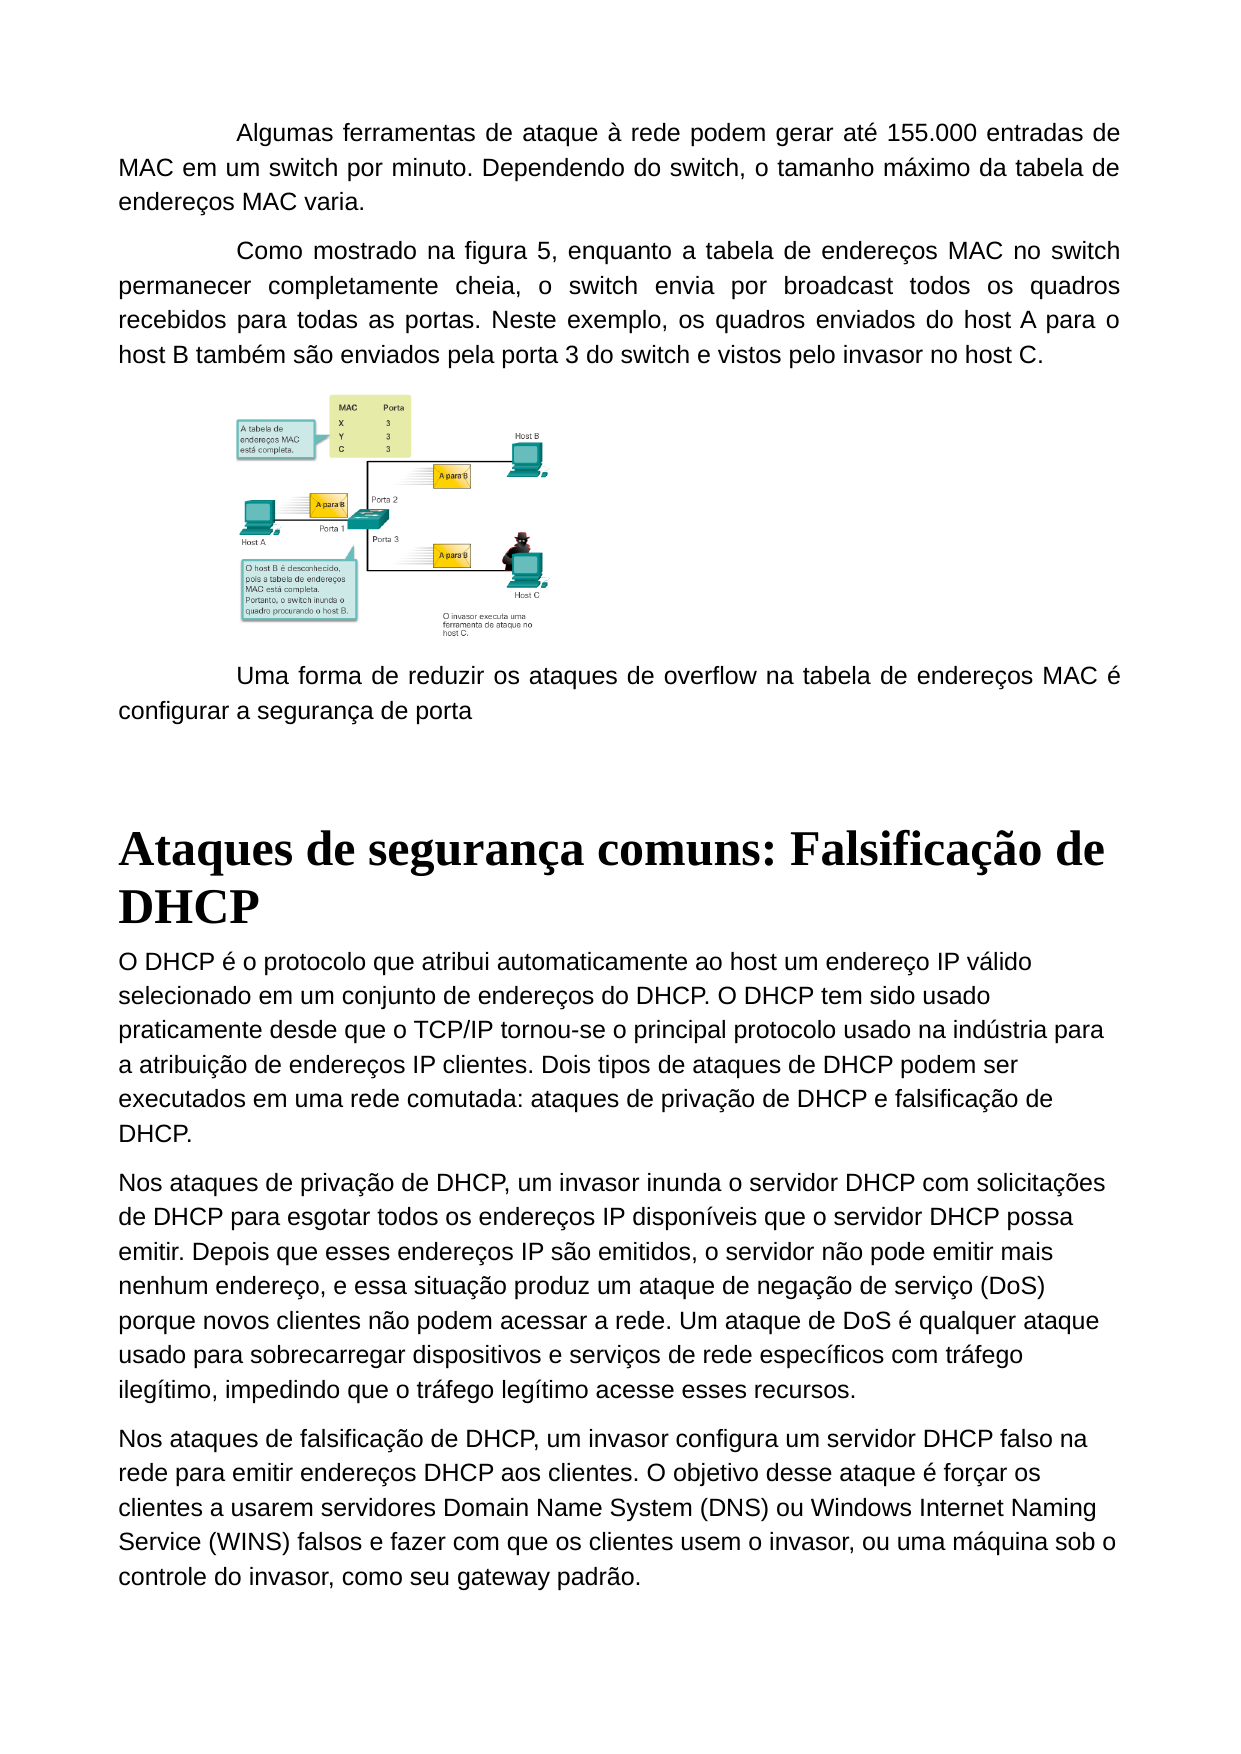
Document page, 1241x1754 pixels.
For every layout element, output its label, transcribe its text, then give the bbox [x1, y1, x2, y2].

text Uma forma de reduzir os ataques de overflow na tabela de endereços MAC é configurar a segurança de porta [118, 661, 1122, 724]
subtitle Ataques de segurança comuns: Falsificação de DHCP [118, 819, 1122, 934]
text Algumas ferramentas de ataque à rede podem gerar até 155.000 entradas de MAC em um switch por minuto. Dependendo do switch, o tamanho máximo da tabela de endereços MAC varia. [118, 118, 1122, 216]
text Nos ataques de privação de DHCP, um invasor inunda o servidor DHCP com solicitações de DHCP para esgotar todos os endereços IP disponíveis que o servidor DHCP possa emitir. Depois que esses endereços IP são emitidos, o servidor não pode emitir mais nenhum endereço, e essa situação produz um ataque de negação de serviço (DoS) porque novos clientes não podem acessar a rede. Um ataque de DoS é qualquer ataque usado para sobrecarregar dispositivos e serviços de rede específicos com tráfego ilegítimo, impedindo que o tráfego legítimo acesse esses recursos. [118, 1168, 1122, 1403]
text O DHCP é o protocolo que atribui automaticamente ao host um endereço IP válido selecionado em um conjunto de endereços do DHCP. O DHCP tem sido usado praticamente desde que o TCP/IP tornou-se o principal protocolo usado na indústria para a atribuição de endereços IP clientes. Dois tipos de ataques de DHCP podem ser executados em uma rede comutada: ataques de privação de DHCP e falsificação de DHCP. [118, 946, 1122, 1148]
text Nos ataques de falsificação de DHCP, um invasor configura um servidor DHCP falso na rede para emitir endereços DHCP aos clientes. O objetivo desse ataque é forçar os clientes a usarem servidores Domain Name System (DNS) ou Windows Internet Naming Service (WINS) falsos e fazer com que os clientes usem o invasor, ou uma máquina sob o controle do invasor, como seu gateway padrão. [118, 1424, 1122, 1591]
text Como mostrado na figura 5, enquanto a tabela de endereços MAC no switch permanecer completamente cheia, o switch envia por broadcast todos os quadros recebidos para todas as portas. Neste exemplo, os quadros enviados do host A para o host B também são enviados pela porta 3 do switch e vistos pelo invasor no host C. [118, 236, 1122, 368]
picture [236, 388, 552, 641]
